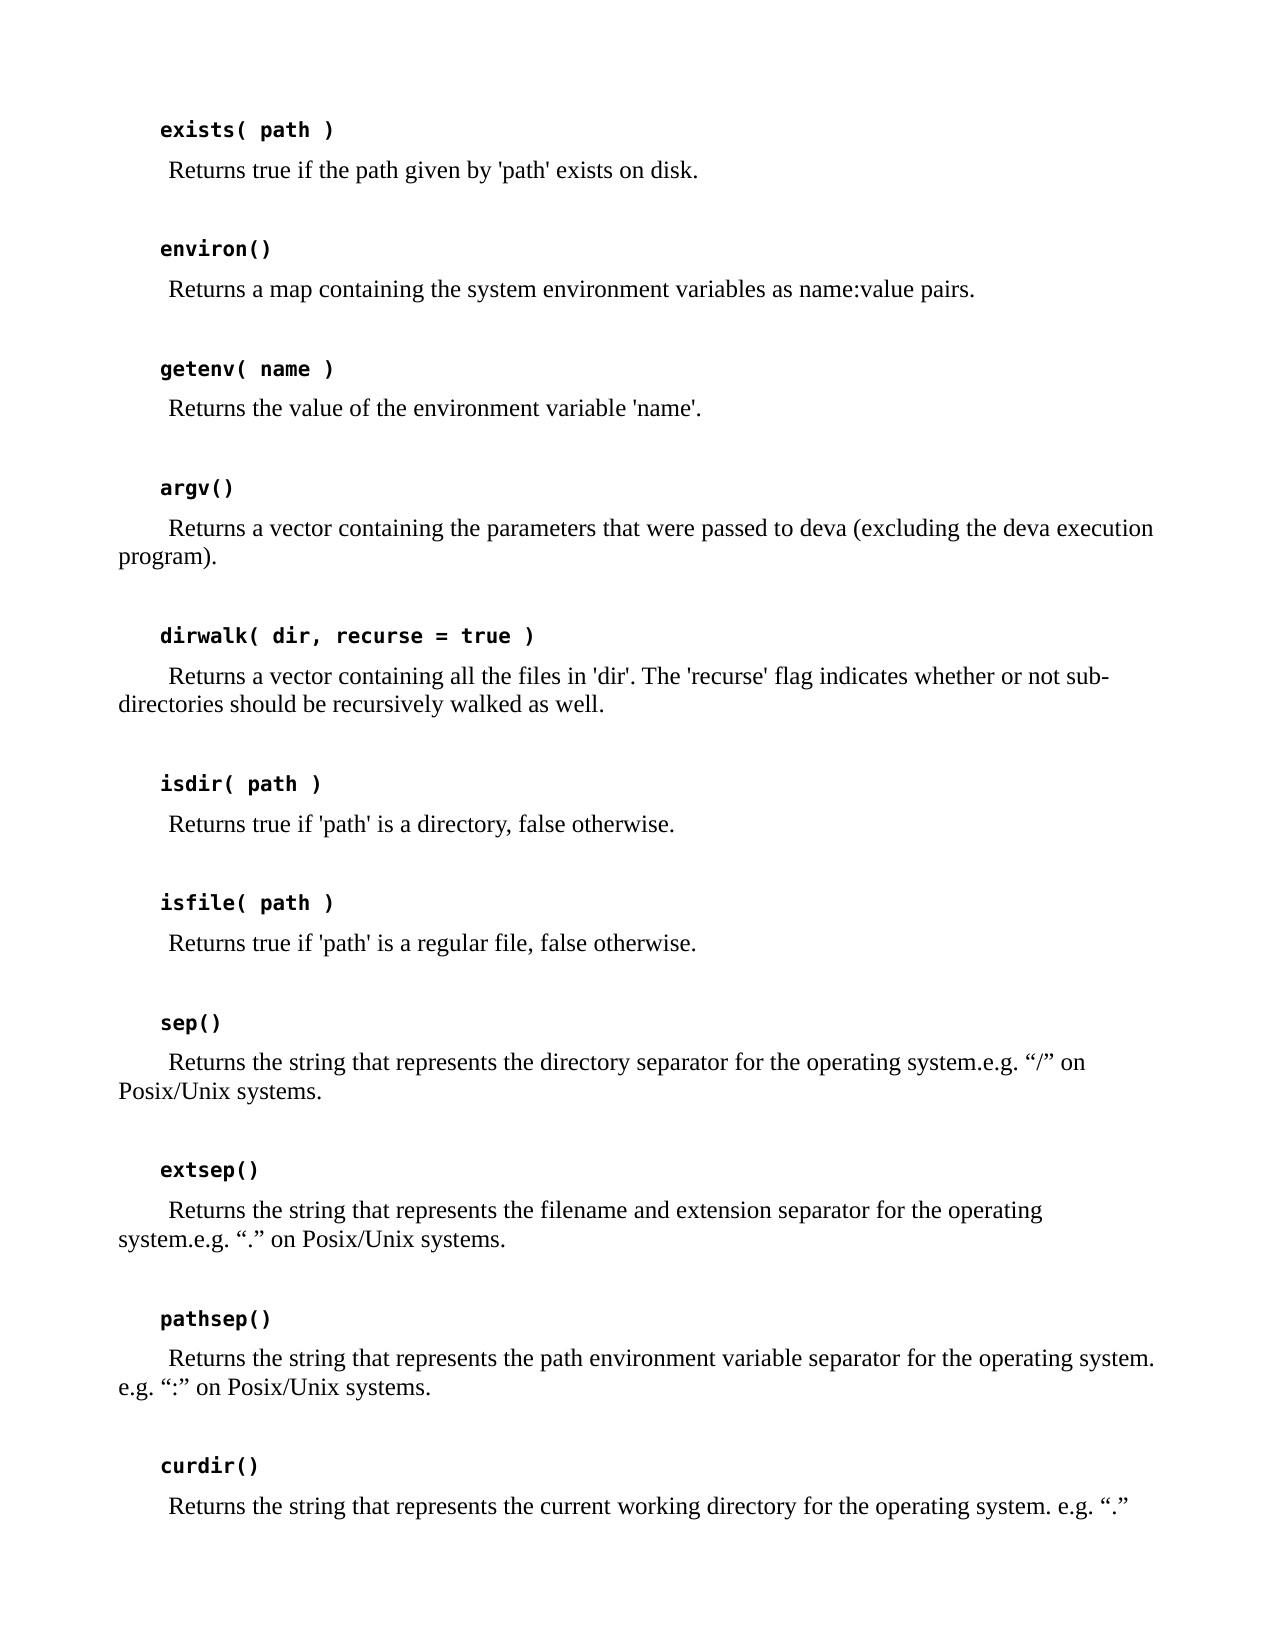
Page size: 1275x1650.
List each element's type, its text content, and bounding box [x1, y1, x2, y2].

text curdir() [118, 1454, 1157, 1479]
text dirwalk( dir, recurse = true ) [118, 624, 1157, 648]
text sep() [118, 1011, 1157, 1035]
text isdir( path ) [118, 772, 1157, 796]
text getenv( name ) [118, 357, 1157, 381]
text Returns true if the path given by 'path' exists on disk. [118, 155, 1157, 184]
text Returns the string that represents the directory separator for the operating system.e.g. “/” on Posix/Unix systems. [118, 1047, 1157, 1105]
text Returns the string that represents the current working directory for the operating system. e.g. “.” [118, 1491, 1157, 1520]
text Returns true if 'path' is a regular file, false otherwise. [118, 928, 1157, 957]
text Returns a map containing the system environment variables as name:value pairs. [118, 274, 1157, 303]
text Returns the string that represents the filename and extension separator for the operating system.e.g. “.” on Posix/Unix systems. [118, 1195, 1157, 1253]
text Returns true if 'path' is a directory, false otherwise. [118, 809, 1157, 837]
text environ() [118, 237, 1157, 262]
text exists( path ) [118, 118, 1157, 142]
text Returns the string that represents the path environment variable separator for the operating system. e.g. “:” on Posix/Unix systems. [118, 1343, 1157, 1401]
text extsep() [118, 1158, 1157, 1183]
text Returns a vector containing the parameters that were passed to deva (excluding the deva execution program). [118, 513, 1157, 570]
text Returns a vector containing all the files in 'dir'. The 'recurse' flag indicates whether or not sub-directories should be recursively walked as well. [118, 661, 1157, 718]
text pathsep() [118, 1307, 1157, 1331]
text Returns the value of the environment variable 'name'. [118, 393, 1157, 422]
text isfile( path ) [118, 891, 1157, 916]
text argv() [118, 476, 1157, 500]
